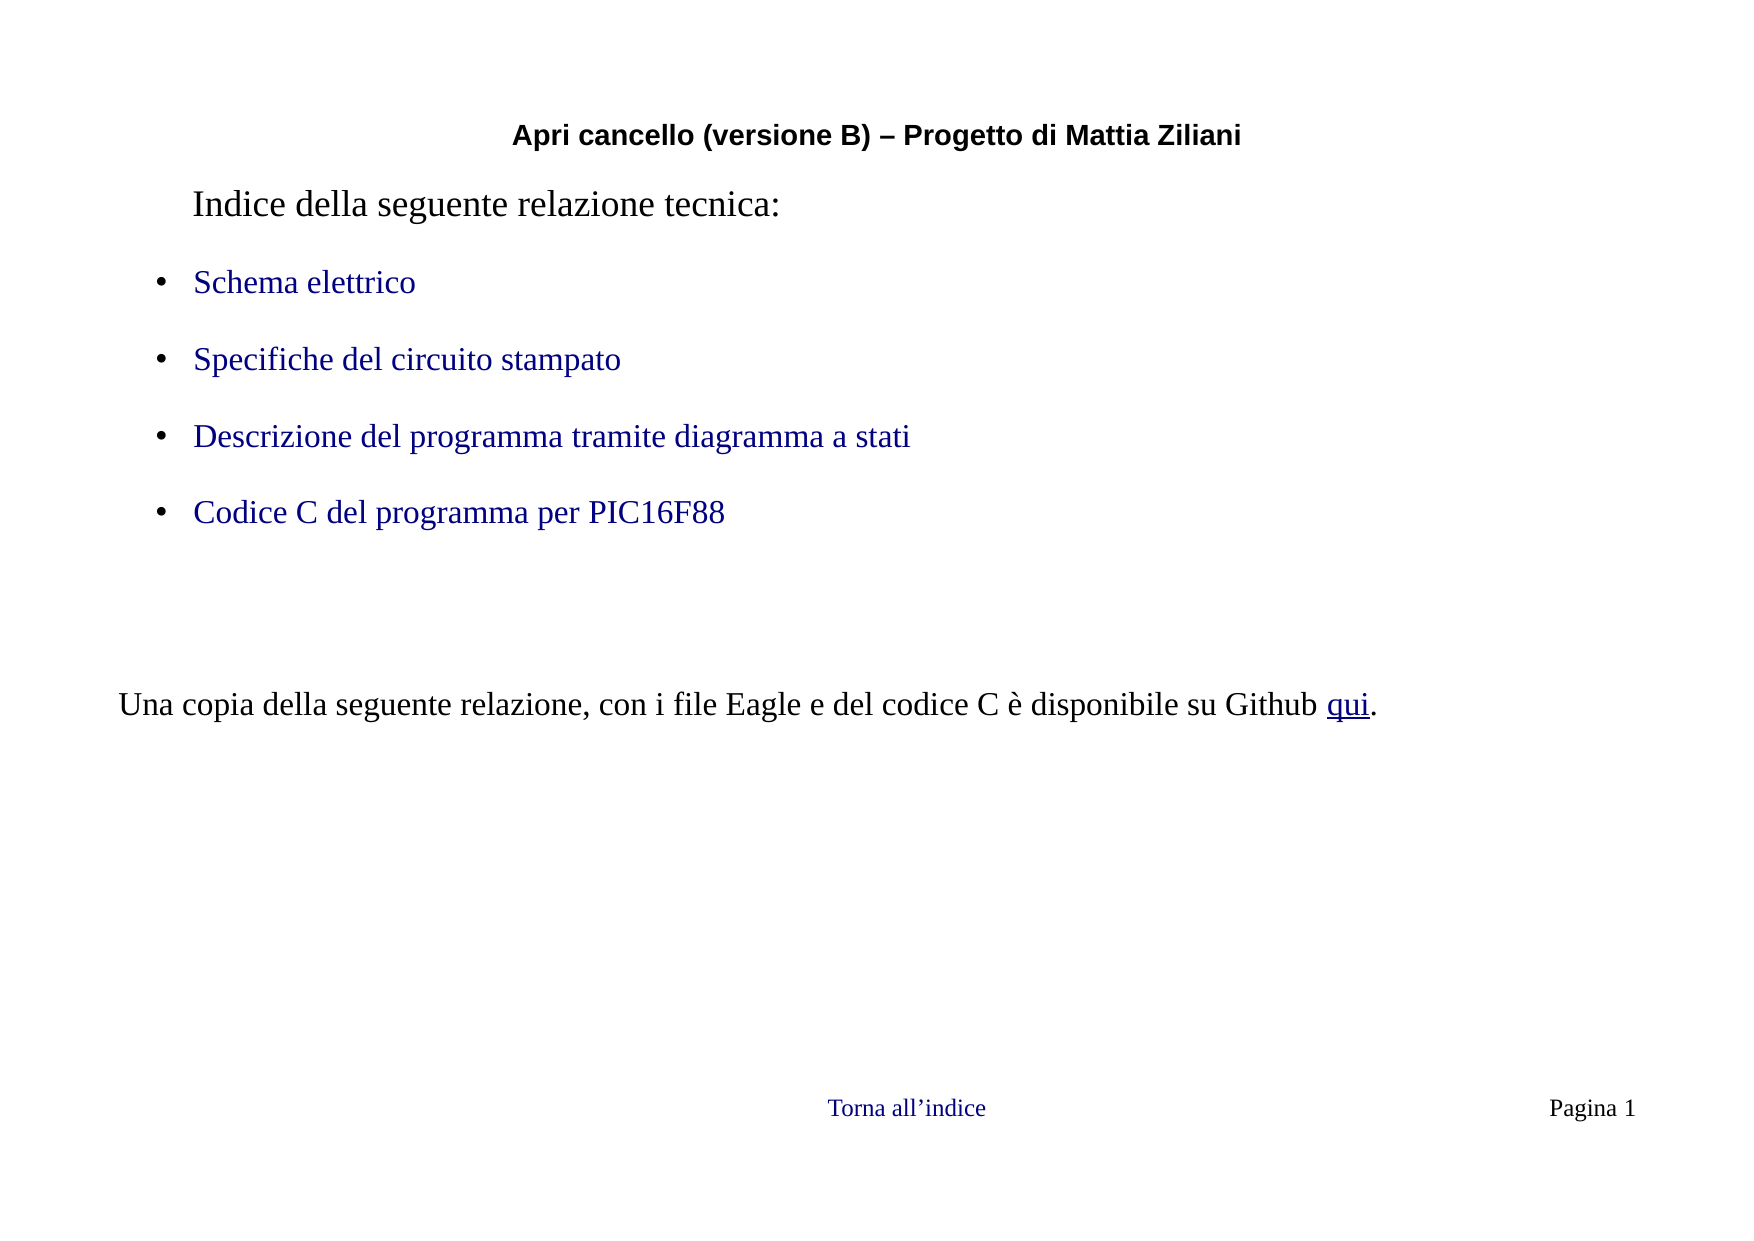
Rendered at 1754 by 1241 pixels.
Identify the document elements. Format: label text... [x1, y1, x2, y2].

list Schema elettrico [156, 263, 1636, 301]
list Descrizione del programma tramite diagramma a stati [156, 416, 1636, 454]
text Indice della seguente relazione tecnica: [118, 181, 1636, 224]
list Specifiche del circuito stampato [156, 339, 1636, 378]
text Una copia della seguente relazione, con i file Eagle e del codice C è disponibile su Github qui. [118, 684, 1636, 723]
list Codice C del programma per PIC16F88 [156, 493, 1636, 531]
